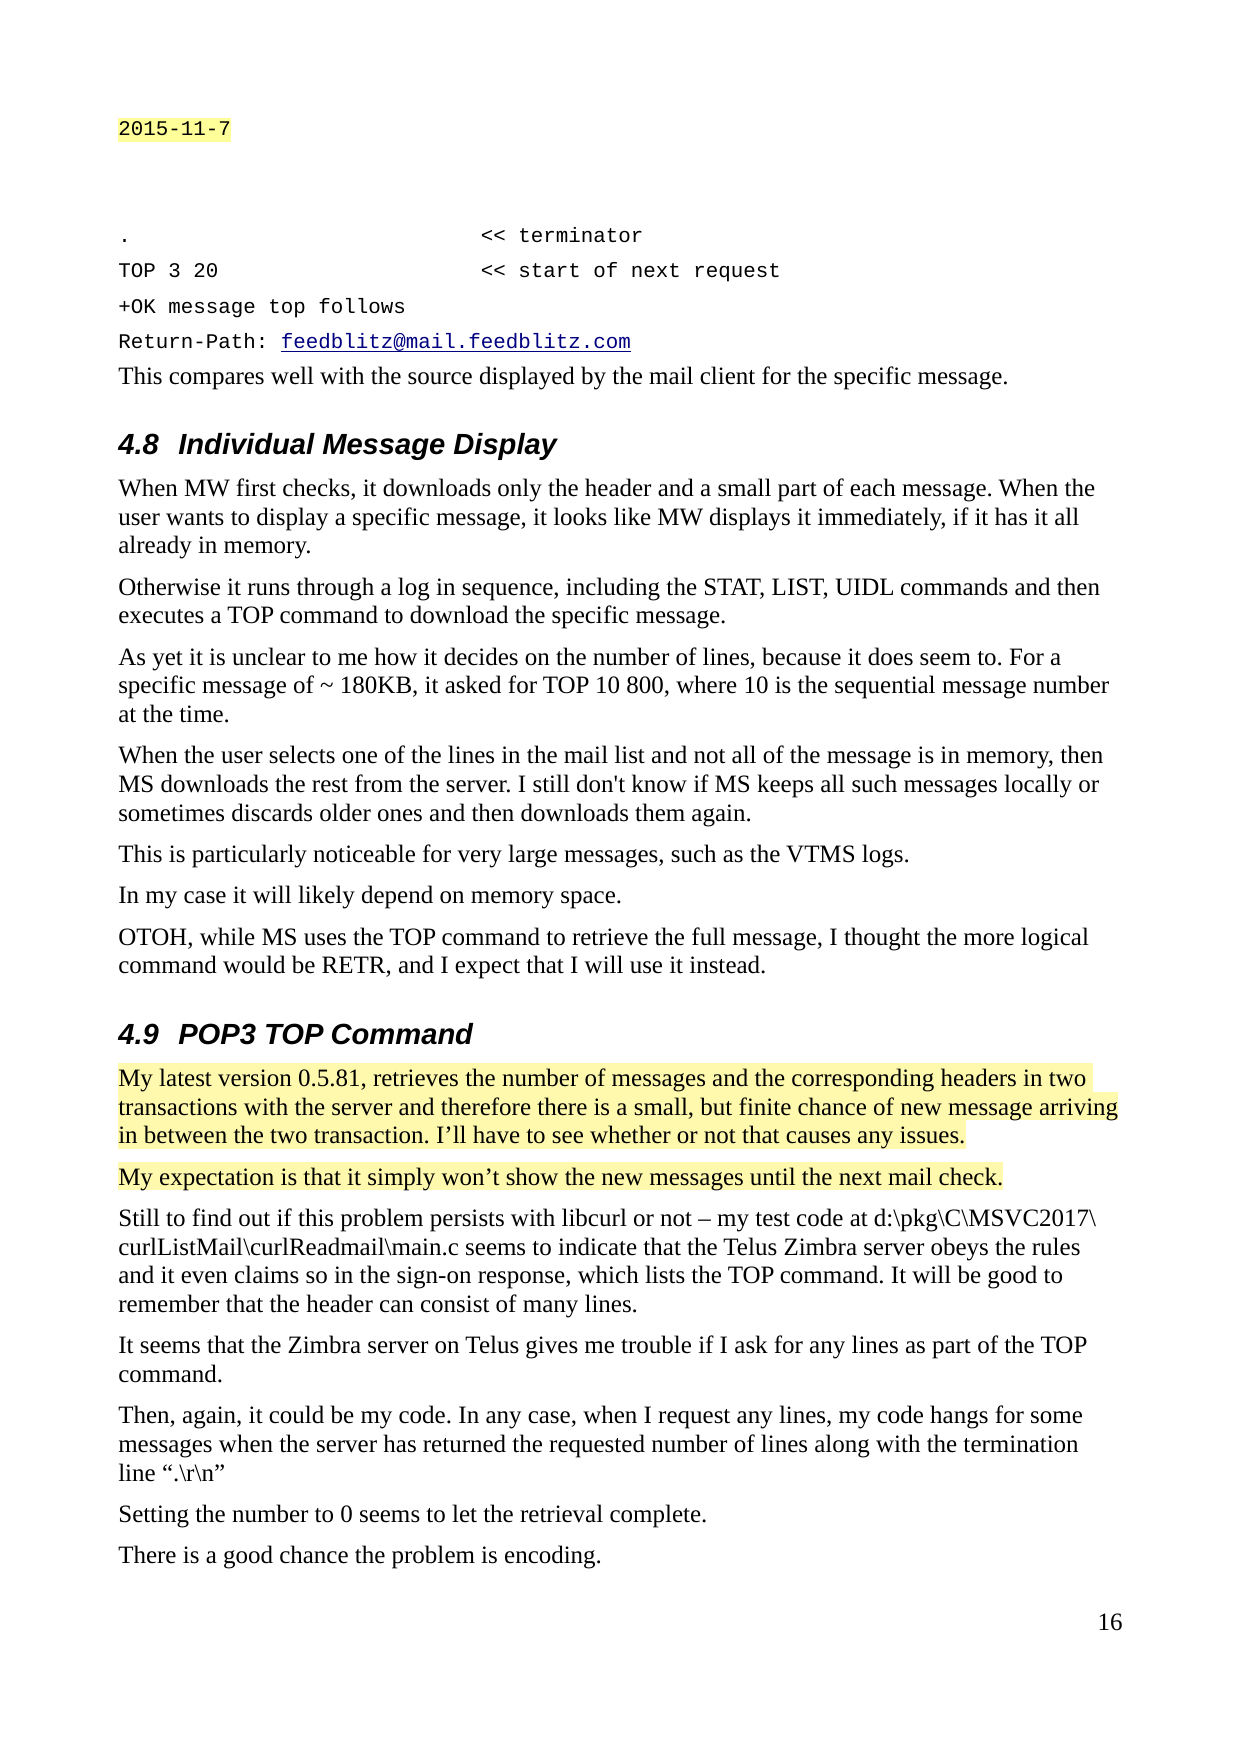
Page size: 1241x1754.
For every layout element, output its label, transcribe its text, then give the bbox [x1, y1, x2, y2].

text Setting the number to 0 seems to let the retrieval complete. [118, 1499, 1122, 1528]
text When the user selects one of the lines in the mail list and not all of the message is in memory, then MS downloads the rest from the server. I still don't know if MS keeps all such messages locally or sometimes discards older ones and then downloads them again. [118, 741, 1122, 827]
text Then, again, it could be my code. In any case, when I request any lines, my code hangs for some messages when the server has returned the requested number of lines along with the termination line “.\r\n” [118, 1400, 1122, 1487]
text This is particularly noticeable for very large messages, such as the VTMS logs. [118, 839, 1122, 868]
text In my case it will likely depend on memory space. [118, 881, 1122, 909]
text When MW first checks, it downloads only the header and a small part of each message. When the user wants to display a specific message, it looks like MW displays it immediately, if it has it all already in memory. [118, 473, 1122, 559]
text Return-Path: feedblitz@mail.feedblitz.com [118, 331, 1122, 355]
text My latest version 0.5.81, retrieves the number of messages and the corresponding headers in two transactions with the server and therefore there is a small, but finite chance of new message arriving in between the two transaction. I’ll have to see whether or not that causes any issues. [118, 1063, 1122, 1149]
text OTOH, while MS uses the TOP command to retrieve the full message, I thought the more logical command would be RETR, and I expect that I will use it instead. [118, 922, 1122, 979]
text Otherwise it runs through a log in sequence, including the STAT, LIST, UIDL commands and then executes a TOP command to download the specific message. [118, 572, 1122, 629]
text 2015-11-7 [118, 118, 1122, 142]
text Still to find out if this problem persists with libcurl or not – my test code at d:\pkg\C\MSVC2017\curlListMail\curlReadmail\main.c seems to indicate that the Telus Zimbra server obeys the rules and it even claims so in the sign-on response, which lists the TOP command. It will be good to remember that the header can consist of many lines. [118, 1203, 1122, 1318]
subtitle Individual Message Display [118, 427, 1122, 461]
text There is a good chance the problem is encoding. [118, 1540, 1122, 1569]
text +OK message top follows [118, 296, 1122, 319]
subtitle POP3 TOP Command [118, 1017, 1122, 1050]
text TOP 3 20 << start of next request [118, 260, 1122, 284]
text This compares well with the source displayed by the mail client for the specific message. [118, 361, 1122, 389]
text As yet it is unclear to me how it decides on the number of lines, because it does seem to. For a specific message of ~ 180KB, it asked for TOP 10 800, where 10 is the sequential message number at the time. [118, 642, 1122, 728]
text It seems that the Zimbra server on Telus gives me trouble if I ask for any lines as part of the TOP command. [118, 1330, 1122, 1388]
text . << terminator [118, 225, 1122, 248]
text My expectation is that it simply won’t show the new messages until the next mail check. [118, 1162, 1122, 1190]
